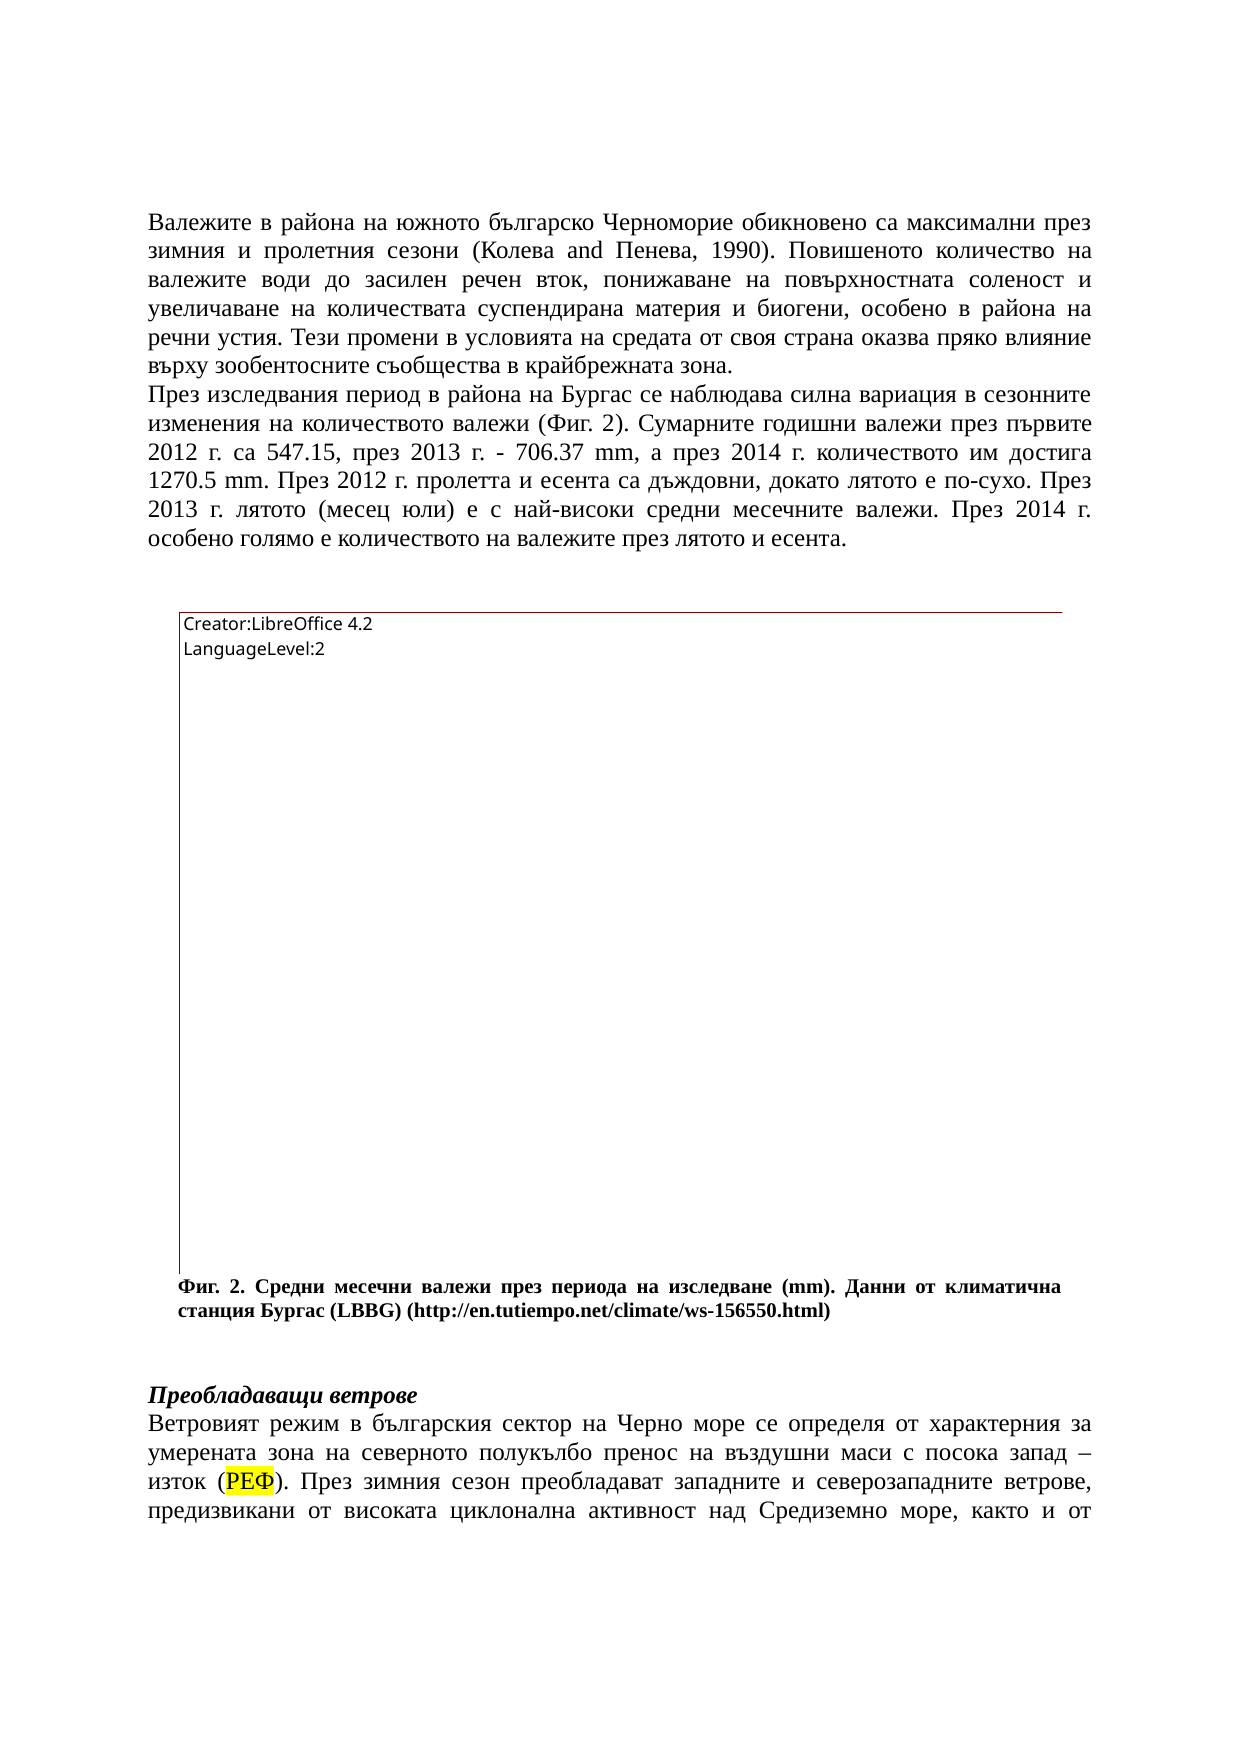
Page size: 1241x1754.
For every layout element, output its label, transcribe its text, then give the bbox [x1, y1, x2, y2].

text Ветровият режим в българския сектор на Черно море се определя от характерния за умерената зона на северното полукълбо пренос на въздушни маси с посока запад – изток (РЕФ). През зимния сезон преобладават западните и северозападните ветрове, предизвикани от високата циклонална активност над Средиземно море, както и от [148, 1408, 1093, 1523]
text Преобладаващи ветрове [148, 1380, 1093, 1408]
text Валежите в района на южното българско Черноморие обикновено са максимални през зимния и пролетния сезони (Колева and Пенева, 1990). Повишеното количество на валежите води до засилен речен вток, понижаване на повърхностната соленост и увеличаване на количествата суспендирана материя и биогени, особено в района на речни устия. Тези промени в условията на средата от своя страна оказва пряко влияние върху зообентосните съобщества в крайбрежната зона. [148, 207, 1093, 379]
text Фиг. 2. Средни месечни валежи през периода на изследване (mm). Данни от климатична станция Бургас (LBBG) (http://en.tutiempo.net/climate/ws-156550.html) [178, 623, 1063, 1322]
text През изследвания период в района на Бургас се наблюдава силна вариация в сезонните изменения на количеството валежи (Фиг. 2). Сумарните годишни валежи през първите 2012 г. са 547.15, през 2013 г. - 706.37 mm, а през 2014 г. количеството им достига 1270.5 mm. През 2012 г. пролетта и есента са дъждовни, докато лятото е по-сухо. През 2013 г. лятото (месец юли) е с най-високи средни месечните валежи. През 2014 г. особено голямо е количеството на валежите през лятото и есента. [148, 379, 1093, 552]
